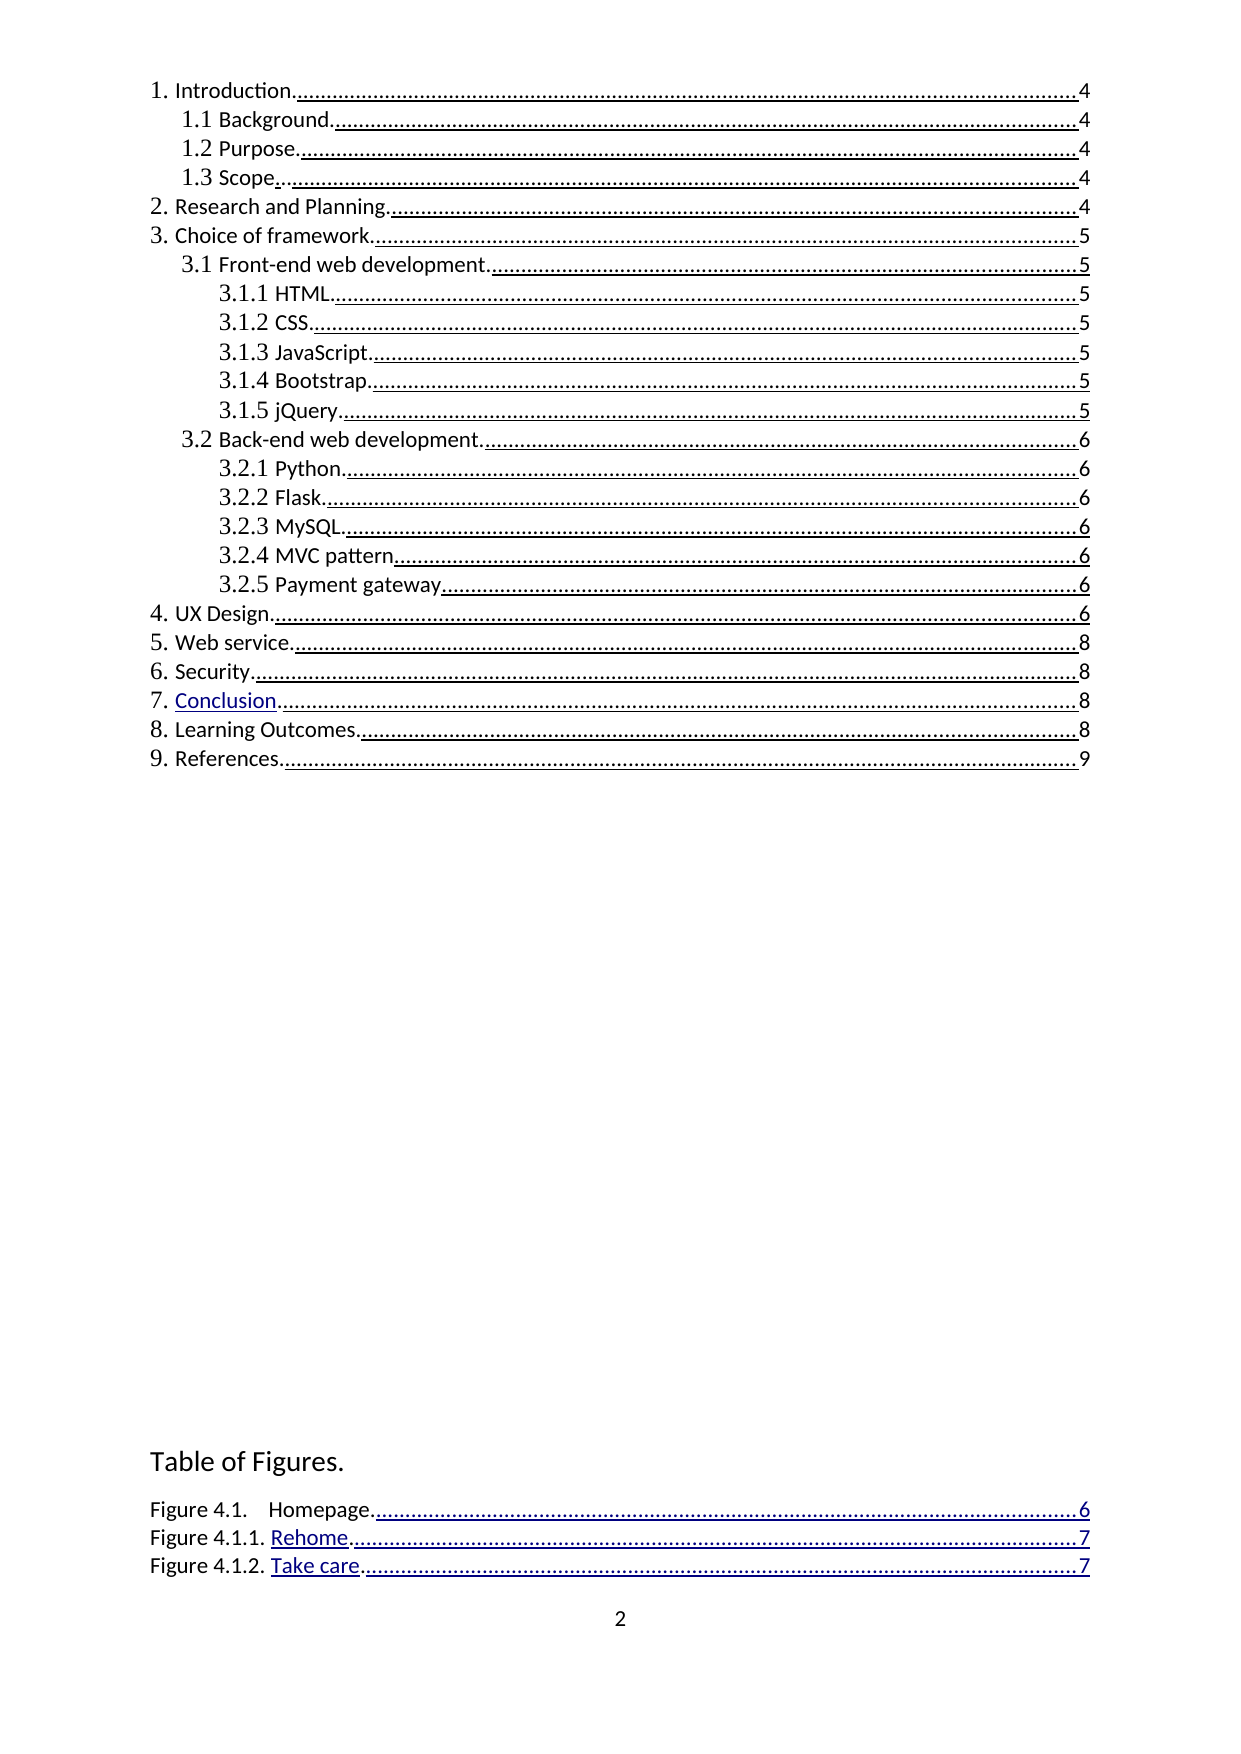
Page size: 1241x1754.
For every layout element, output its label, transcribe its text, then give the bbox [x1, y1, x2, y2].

text 8. Learning Outcomes. 8 [150, 714, 1090, 743]
text 1.1 Background. 4 [150, 104, 1090, 133]
text 3.1.3 JavaScript. 5 [150, 337, 1090, 366]
text 1.3 Scope... 4 [150, 162, 1090, 191]
text 3.1.1 HTML. 5 [150, 278, 1090, 307]
text 3.1 Front-end web development. 5 [150, 249, 1090, 278]
text 7. Conclusion. 8 [150, 685, 1090, 714]
text Figure 4.1. Homepage. 6 [150, 1495, 1090, 1523]
text 5. Web service. 8 [150, 627, 1090, 656]
text 3.2.4 MVC pattern 6 [150, 540, 1090, 569]
text 3.1.2 CSS. 5 [150, 307, 1090, 337]
text 3.2 Back-end web development. 6 [150, 424, 1090, 453]
text Table of Figures. [150, 1443, 1090, 1478]
text 9. References. 9 [150, 743, 1090, 772]
text 3.2.5 Payment gateway 6 [150, 569, 1090, 598]
text 3.1.5 jQuery. 5 [150, 395, 1090, 424]
text 1.2 Purpose. 4 [150, 133, 1090, 162]
text 3.2.2 Flask. 6 [150, 482, 1090, 511]
text Figure 4.1.2. Take care. 7 [150, 1551, 1090, 1579]
text 6. Security. 8 [150, 656, 1090, 685]
text 2. Research and Planning. 4 [150, 191, 1090, 220]
text 3.2.1 Python. 6 [150, 453, 1090, 482]
text 3.2.3 MySQL. 6 [150, 511, 1090, 540]
text 4. UX Design. 6 [150, 598, 1090, 627]
text 1. Introduction. 4 [150, 75, 1090, 104]
text 3. Choice of framework. 5 [150, 220, 1090, 249]
text Figure 4.1.1. Rehome. 7 [150, 1523, 1090, 1551]
text 3.1.4 Bootstrap. 5 [150, 366, 1090, 395]
